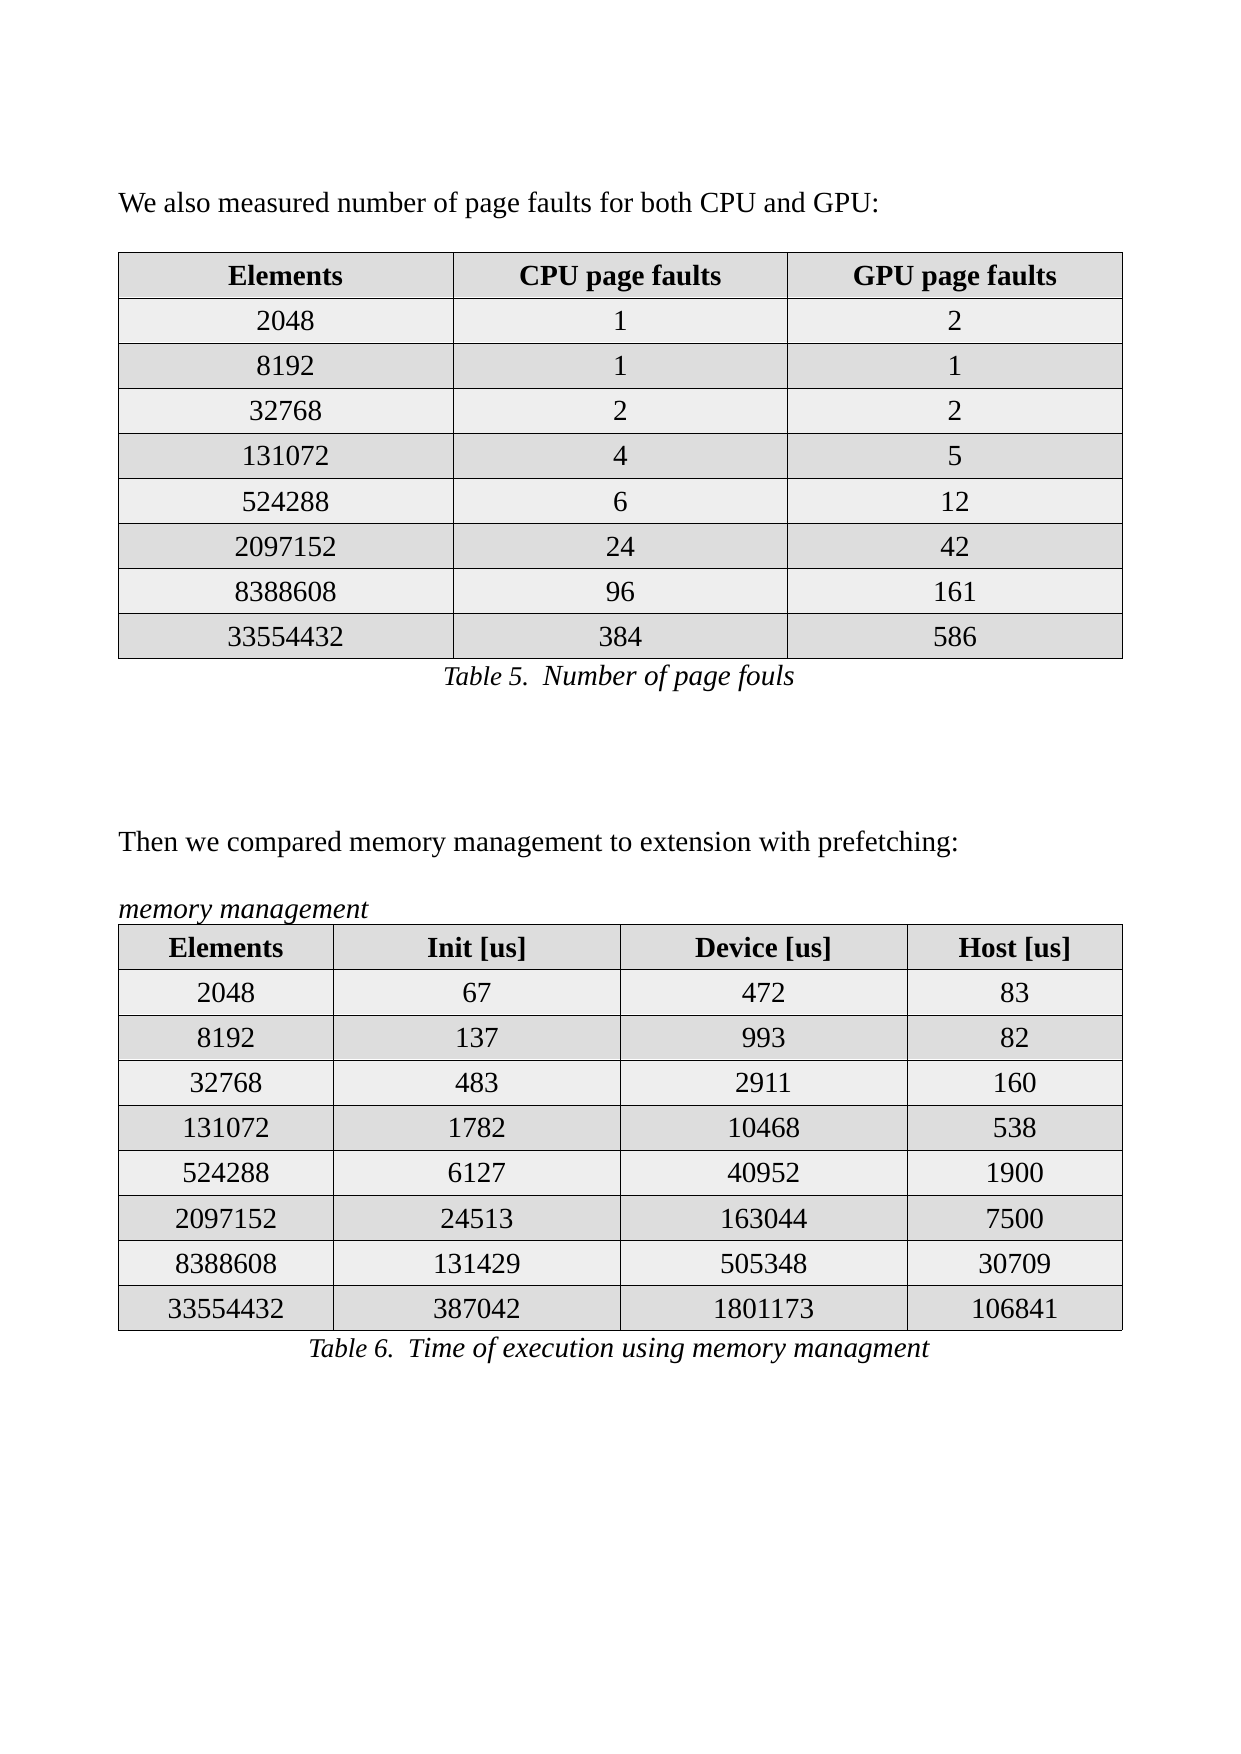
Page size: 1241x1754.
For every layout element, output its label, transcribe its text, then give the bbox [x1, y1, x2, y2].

table_cell 8388608 [119, 569, 453, 613]
table_cell 131072 [119, 1106, 333, 1150]
table_cell 6127 [334, 1151, 620, 1195]
table_cell 2097152 [119, 1196, 333, 1240]
table_cell 505348 [621, 1241, 907, 1285]
table_header Elements [119, 925, 333, 969]
text Table 5. Number of page fouls [118, 659, 1122, 692]
table_cell 33554432 [119, 614, 453, 658]
table_cell 1801173 [621, 1286, 907, 1330]
table_cell 96 [454, 569, 787, 613]
table_header Host [us] [908, 925, 1122, 969]
table_cell 137 [334, 1016, 620, 1059]
table_cell 8192 [119, 1016, 333, 1059]
table_cell 8192 [119, 344, 453, 388]
table_cell 586 [788, 614, 1122, 658]
table_cell 6 [454, 479, 787, 523]
table_cell 2048 [119, 970, 333, 1014]
table_cell 2 [788, 299, 1122, 342]
table_cell 1 [454, 299, 787, 342]
table_cell 1900 [908, 1151, 1122, 1195]
table_cell 67 [334, 970, 620, 1014]
table_cell 7500 [908, 1196, 1122, 1240]
table_cell 2097152 [119, 524, 453, 568]
table_cell 2048 [119, 299, 453, 342]
table_cell 2 [788, 389, 1122, 433]
table_cell 32768 [119, 389, 453, 433]
table_header Device [us] [621, 925, 907, 969]
table_cell 524288 [119, 1151, 333, 1195]
text memory management [118, 891, 1122, 924]
table_cell 538 [908, 1106, 1122, 1150]
table_cell 42 [788, 524, 1122, 568]
text We also measured number of page faults for both CPU and GPU: [118, 185, 1122, 219]
table_cell 387042 [334, 1286, 620, 1330]
table_header CPU page faults [454, 253, 787, 297]
table_cell 483 [334, 1061, 620, 1105]
text Then we compared memory management to extension with prefetching: [118, 824, 1122, 857]
table_cell 131072 [119, 434, 453, 478]
table_cell 1782 [334, 1106, 620, 1150]
table_cell 1 [788, 344, 1122, 388]
table_cell 33554432 [119, 1286, 333, 1330]
table_cell 82 [908, 1016, 1122, 1059]
table_cell 30709 [908, 1241, 1122, 1285]
table_cell 8388608 [119, 1241, 333, 1285]
table_cell 24513 [334, 1196, 620, 1240]
table_cell 384 [454, 614, 787, 658]
table_cell 160 [908, 1061, 1122, 1105]
table_cell 4 [454, 434, 787, 478]
table_cell 83 [908, 970, 1122, 1014]
table_cell 2911 [621, 1061, 907, 1105]
table_cell 40952 [621, 1151, 907, 1195]
table_header Init [us] [334, 925, 620, 969]
text Table 6. Time of execution using memory managment [118, 1331, 1122, 1364]
table_cell 106841 [908, 1286, 1122, 1330]
table_cell 24 [454, 524, 787, 568]
table_cell 1 [454, 344, 787, 388]
table_cell 2 [454, 389, 787, 433]
table_cell 161 [788, 569, 1122, 613]
table_cell 32768 [119, 1061, 333, 1105]
table_cell 163044 [621, 1196, 907, 1240]
table_cell 131429 [334, 1241, 620, 1285]
table_cell 10468 [621, 1106, 907, 1150]
table_cell 5 [788, 434, 1122, 478]
table_header GPU page faults [788, 253, 1122, 297]
table_cell 472 [621, 970, 907, 1014]
table_header Elements [119, 253, 453, 297]
table_cell 524288 [119, 479, 453, 523]
table_cell 993 [621, 1016, 907, 1059]
table_cell 12 [788, 479, 1122, 523]
